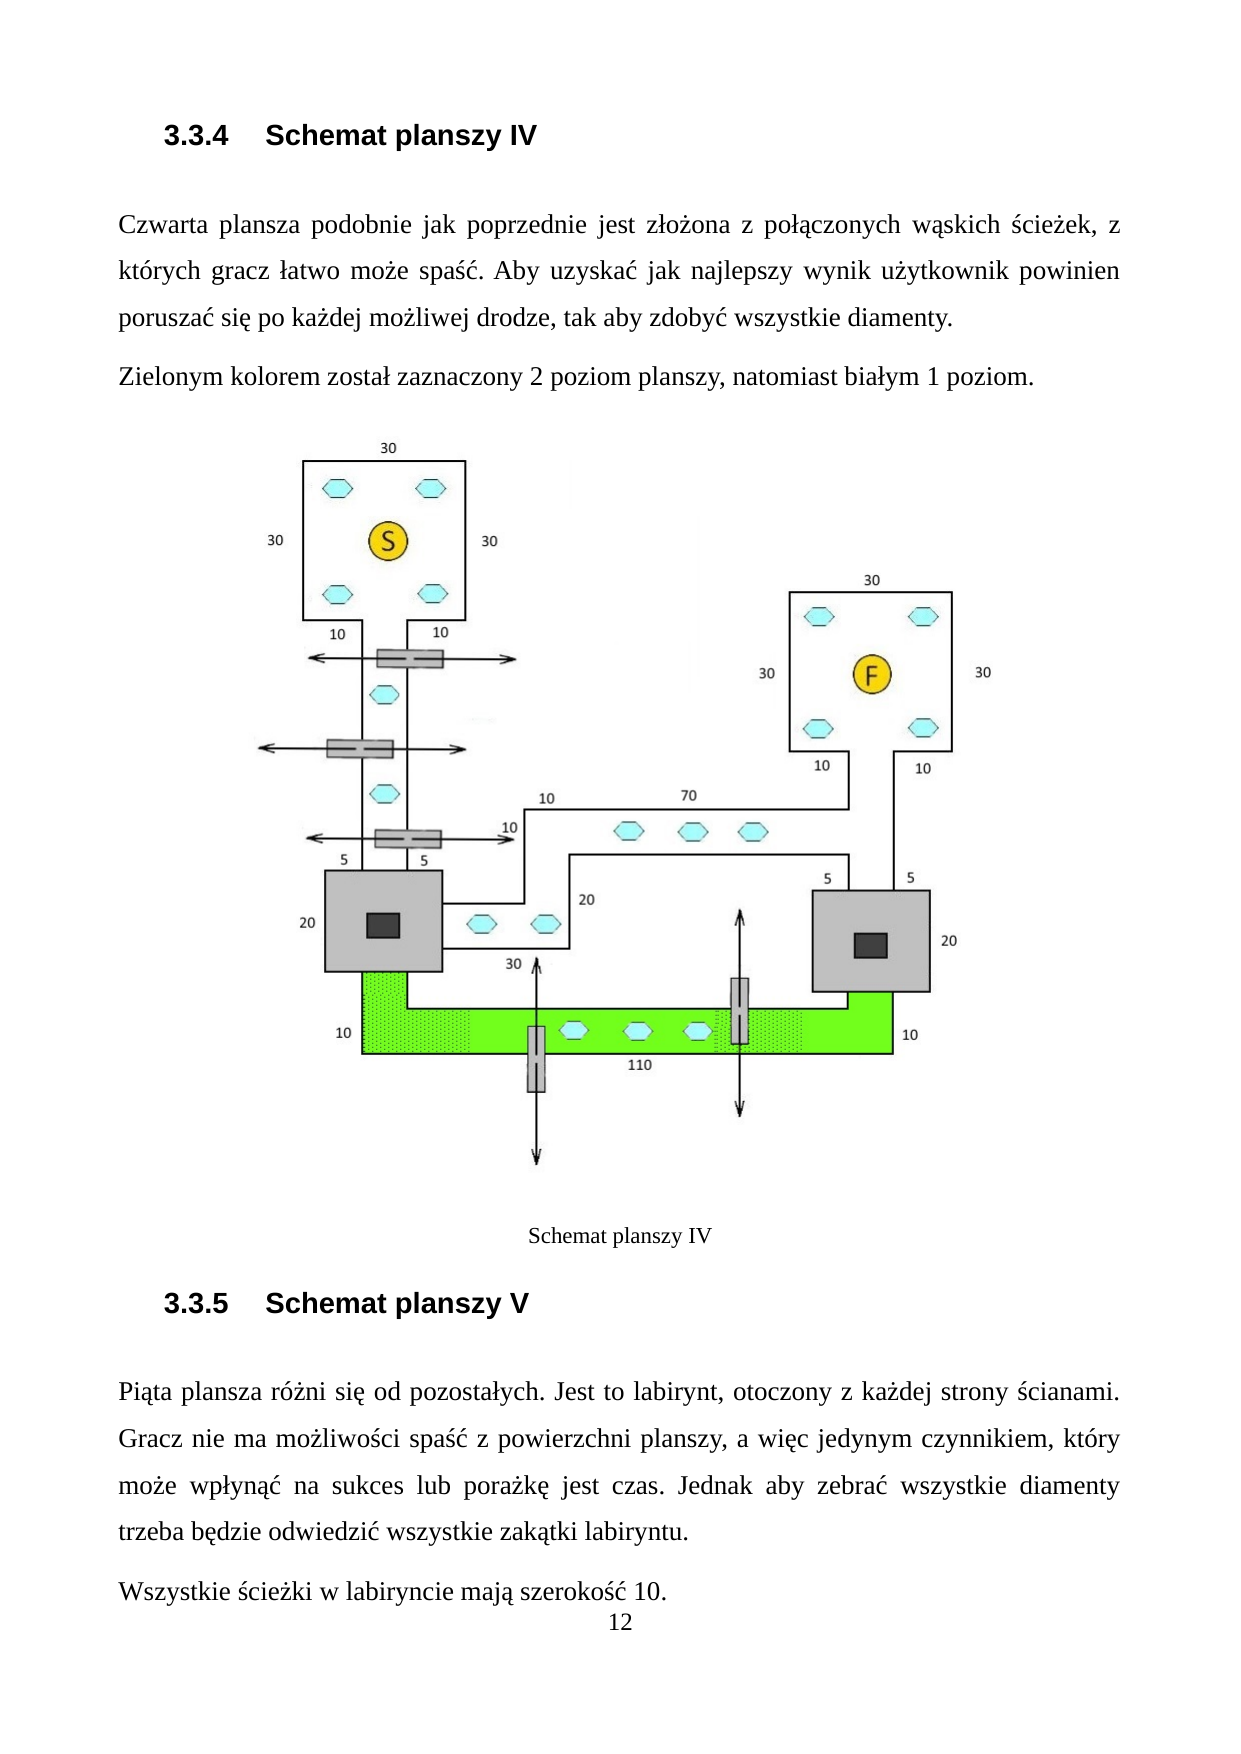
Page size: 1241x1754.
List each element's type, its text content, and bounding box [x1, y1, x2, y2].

text Schemat planszy IV [118, 419, 1122, 1248]
text Zielonym kolorem został zaznaczony 2 poziom planszy, natomiast białym 1 poziom. [118, 360, 1122, 391]
text Czwarta plansza podobnie jak poprzednie jest złożona z połączonych wąskich ścieżek, z których gracz łatwo może spaść. Aby uzyskać jak najlepszy wynik użytkownik powinien poruszać się po każdej możliwej drodze, tak aby zdobyć wszystkie diamenty. [118, 208, 1122, 332]
subtitle Schemat planszy IV [156, 118, 1122, 152]
subtitle Schemat planszy V [156, 1286, 1122, 1319]
text Piąta plansza różni się od pozostałych. Jest to labirynt, otoczony z każdej strony ścianami. Gracz nie ma możliwości spaść z powierzchni planszy, a więc jedynym czynnikiem, który może wpłynąć na sukces lub porażkę jest czas. Jednak aby zebrać wszystkie diamenty trzeba będzie odwiedzić wszystkie zakątki labiryntu. [118, 1376, 1122, 1547]
picture [120, 421, 1121, 1221]
text Wszystkie ścieżki w labiryncie mają szerokość 10. [118, 1575, 1122, 1606]
